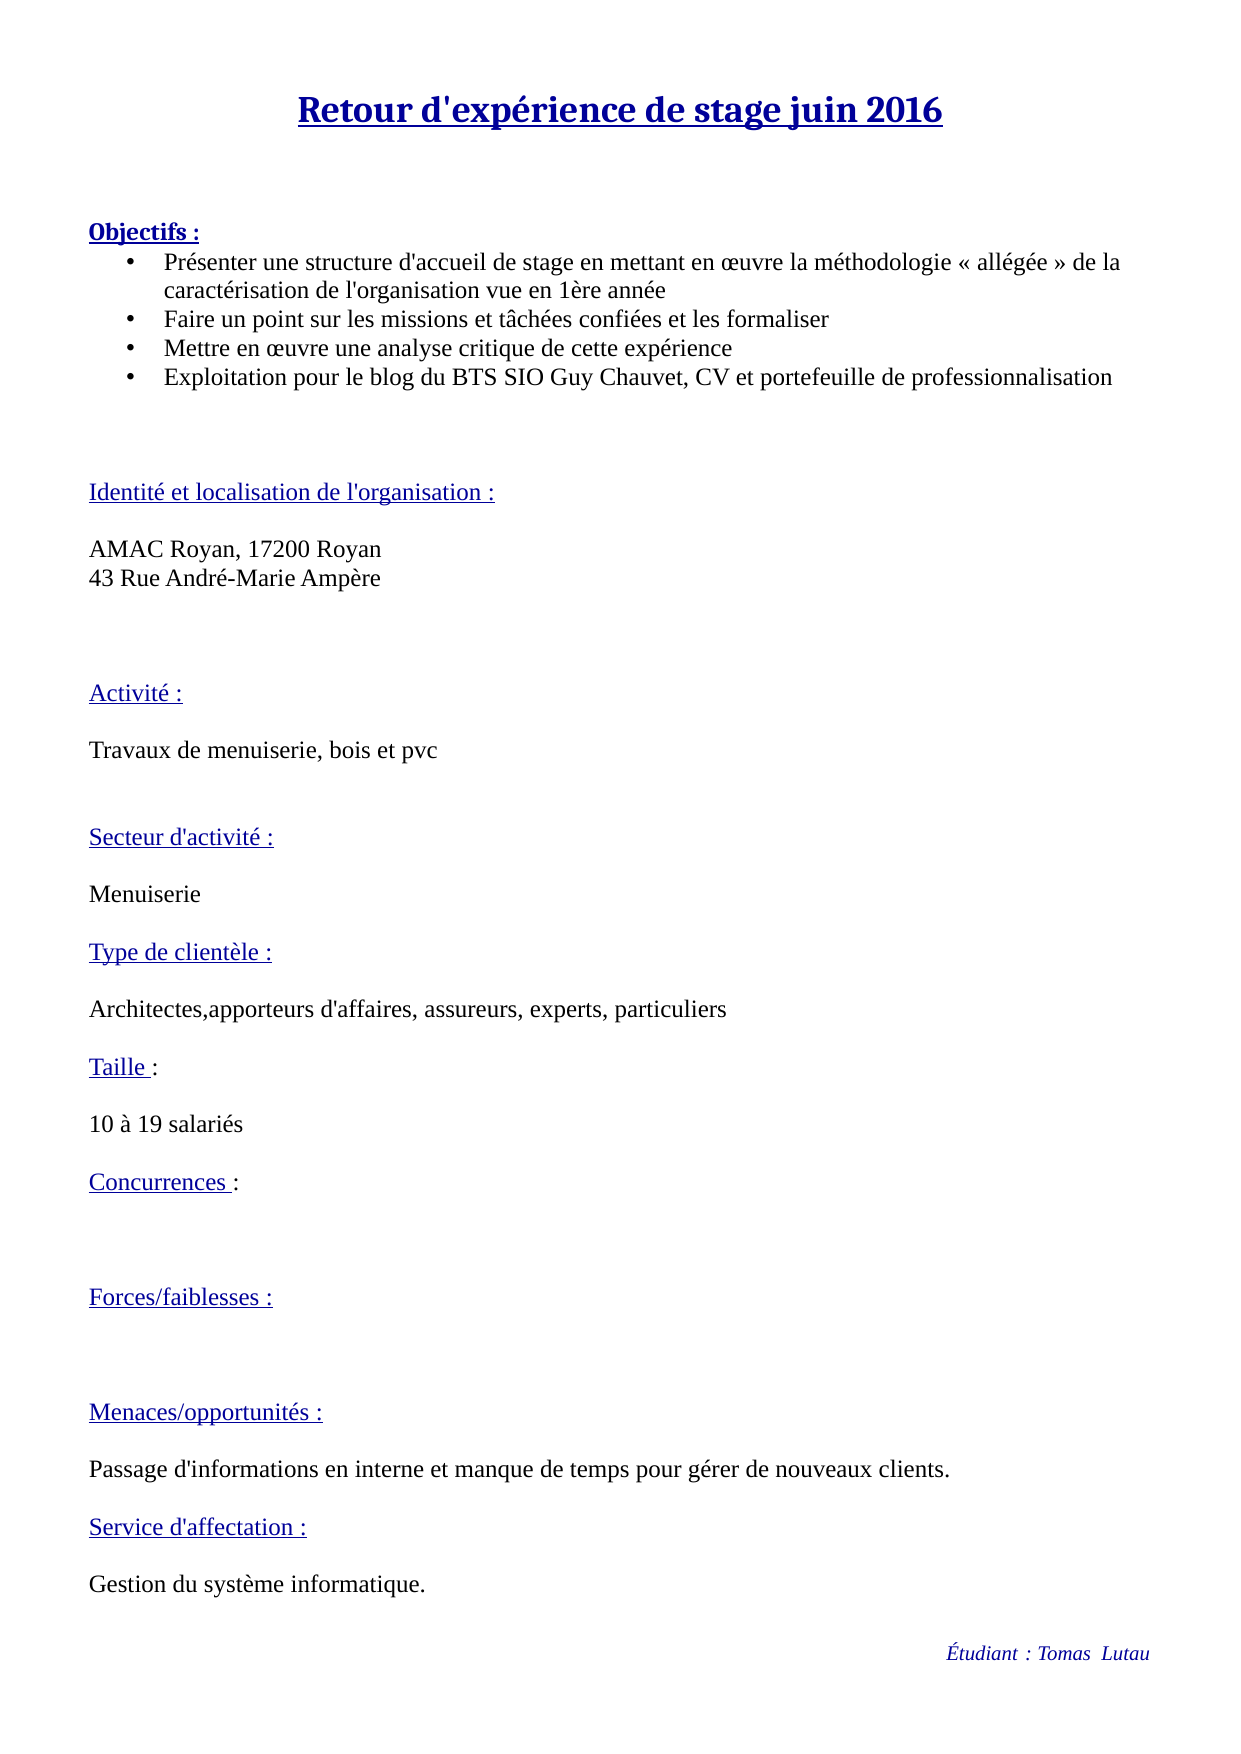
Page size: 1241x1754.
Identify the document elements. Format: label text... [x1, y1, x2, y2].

text Passage d'informations en interne et manque de temps pour gérer de nouveaux clients. [88, 1454, 1152, 1483]
text 43 Rue André-Marie Ampère [88, 563, 1152, 592]
list Mettre en œuvre une analyse critique de cette expérience [126, 333, 1152, 362]
list Présenter une structure d'accueil de stage en mettant en œuvre la méthodologie « allégée » de la caractérisation de l'organisation vue en 1ère année [126, 247, 1152, 304]
text Taille : [88, 1052, 1152, 1080]
list Faire un point sur les missions et tâchées confiées et les formaliser [126, 304, 1152, 333]
text Service d'affectation : [88, 1512, 1152, 1540]
text Travaux de menuiserie, bois et pvc [88, 735, 1152, 764]
text Gestion du système informatique. [88, 1569, 1152, 1598]
text Activité : [88, 678, 1152, 707]
text Retour d'expérience de stage juin 2016 [88, 88, 1152, 132]
text Identité et localisation de l'organisation : [88, 477, 1152, 505]
text Secteur d'activité : [88, 822, 1152, 850]
text Objectifs : [88, 218, 1152, 247]
text Type de clientèle : [88, 937, 1152, 965]
text AMAC Royan, 17200 Royan [88, 534, 1152, 563]
text 10 à 19 salariés [88, 1109, 1152, 1138]
text Concurrences : [88, 1167, 1152, 1195]
text Menaces/opportunités : [88, 1397, 1152, 1425]
text Architectes,apporteurs d'affaires, assureurs, experts, particuliers [88, 994, 1152, 1023]
text Menuiserie [88, 879, 1152, 908]
text Forces/faiblesses : [88, 1282, 1152, 1310]
list Exploitation pour le blog du BTS SIO Guy Chauvet, CV et portefeuille de professionnalisation [126, 362, 1152, 390]
